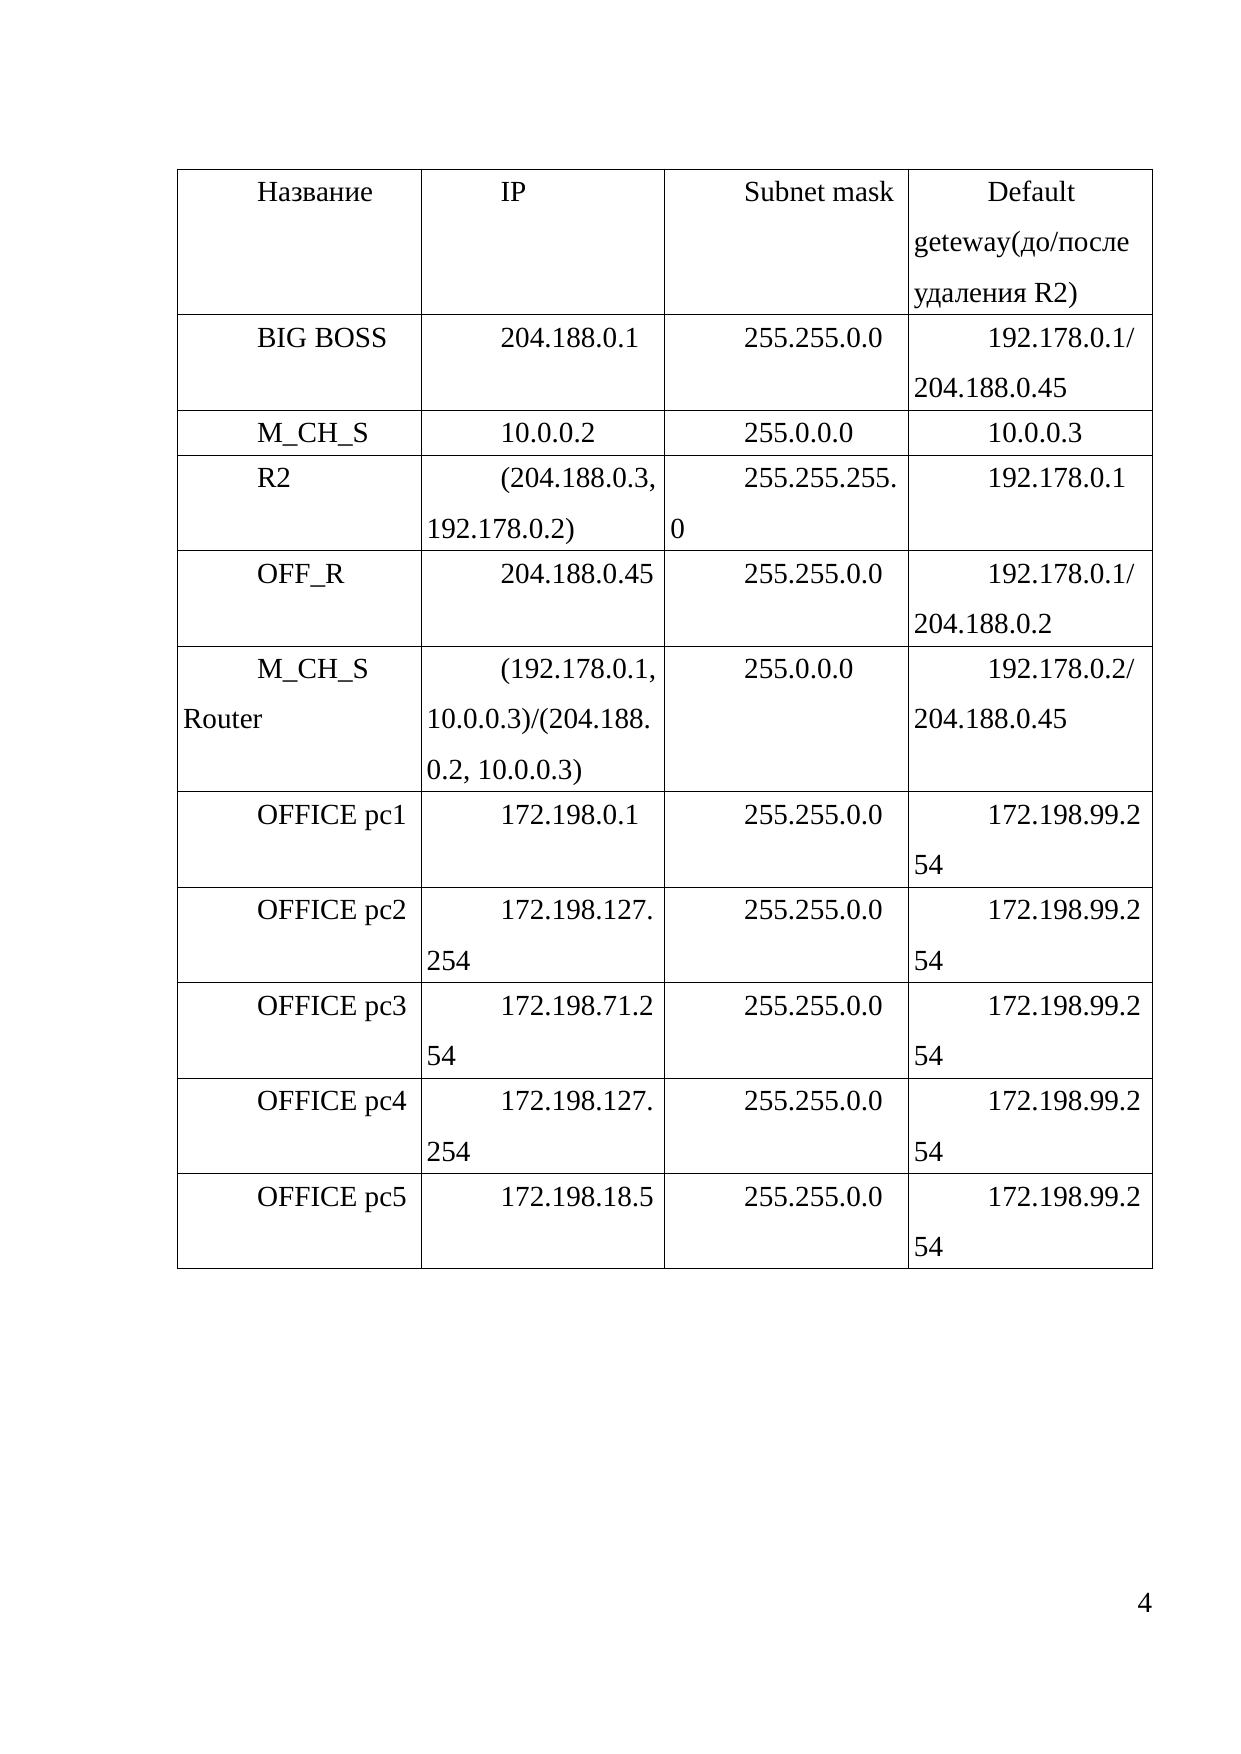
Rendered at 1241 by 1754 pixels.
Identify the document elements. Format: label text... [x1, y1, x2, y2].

table_cell 10.0.0.2 [422, 411, 664, 455]
table_cell 192.178.0.1/204.188.0.2 [909, 551, 1152, 646]
table_cell 10.0.0.3 [909, 411, 1152, 455]
table_cell BIG BOSS [178, 315, 421, 409]
table_cell 255.255.0.0 [665, 551, 908, 646]
table_cell 192.178.0.1 [909, 456, 1152, 550]
table_cell OFFICE pc5 [178, 1174, 421, 1268]
table_header IP [422, 170, 664, 314]
table_cell 192.178.0.2/204.188.0.45 [909, 647, 1152, 791]
table_cell 172.198.0.1 [422, 792, 664, 887]
table_cell 255.255.255.0 [665, 456, 908, 550]
table_header Subnet mask [665, 170, 908, 314]
table_cell OFF_R [178, 551, 421, 646]
table_cell M_CH_S [178, 411, 421, 455]
table_cell 204.188.0.1 [422, 315, 664, 409]
table_cell M_CH_S Router [178, 647, 421, 791]
table_cell 255.0.0.0 [665, 411, 908, 455]
table_cell OFFICE pc3 [178, 983, 421, 1077]
table_cell 172.198.99.254 [909, 888, 1152, 982]
table_cell R2 [178, 456, 421, 550]
table_cell 172.198.99.254 [909, 792, 1152, 887]
table_cell 172.198.71.254 [422, 983, 664, 1077]
table_header Название [178, 170, 421, 314]
table_cell 172.198.99.254 [909, 1174, 1152, 1268]
table_cell 172.198.99.254 [909, 1079, 1152, 1173]
table_cell 172.198.127.254 [422, 1079, 664, 1173]
table_cell 204.188.0.45 [422, 551, 664, 646]
table_cell 255.0.0.0 [665, 647, 908, 791]
table_cell 255.255.0.0 [665, 315, 908, 409]
table_cell 255.255.0.0 [665, 983, 908, 1077]
table_header Default geteway(до/после удаления R2) [909, 170, 1152, 314]
table_cell 172.198.127.254 [422, 888, 664, 982]
table_cell 192.178.0.1/204.188.0.45 [909, 315, 1152, 409]
table_cell 255.255.0.0 [665, 792, 908, 887]
table_cell 255.255.0.0 [665, 1174, 908, 1268]
table_cell OFFICE pc1 [178, 792, 421, 887]
table_cell (192.178.0.1, 10.0.0.3)/(204.188.0.2, 10.0.0.3) [422, 647, 664, 791]
table_cell 172.198.99.254 [909, 983, 1152, 1077]
table_cell 255.255.0.0 [665, 888, 908, 982]
table_cell OFFICE pc2 [178, 888, 421, 982]
table_cell 172.198.18.5 [422, 1174, 664, 1268]
table_cell 255.255.0.0 [665, 1079, 908, 1173]
table_cell OFFICE pc4 [178, 1079, 421, 1173]
table_cell (204.188.0.3, 192.178.0.2) [422, 456, 664, 550]
